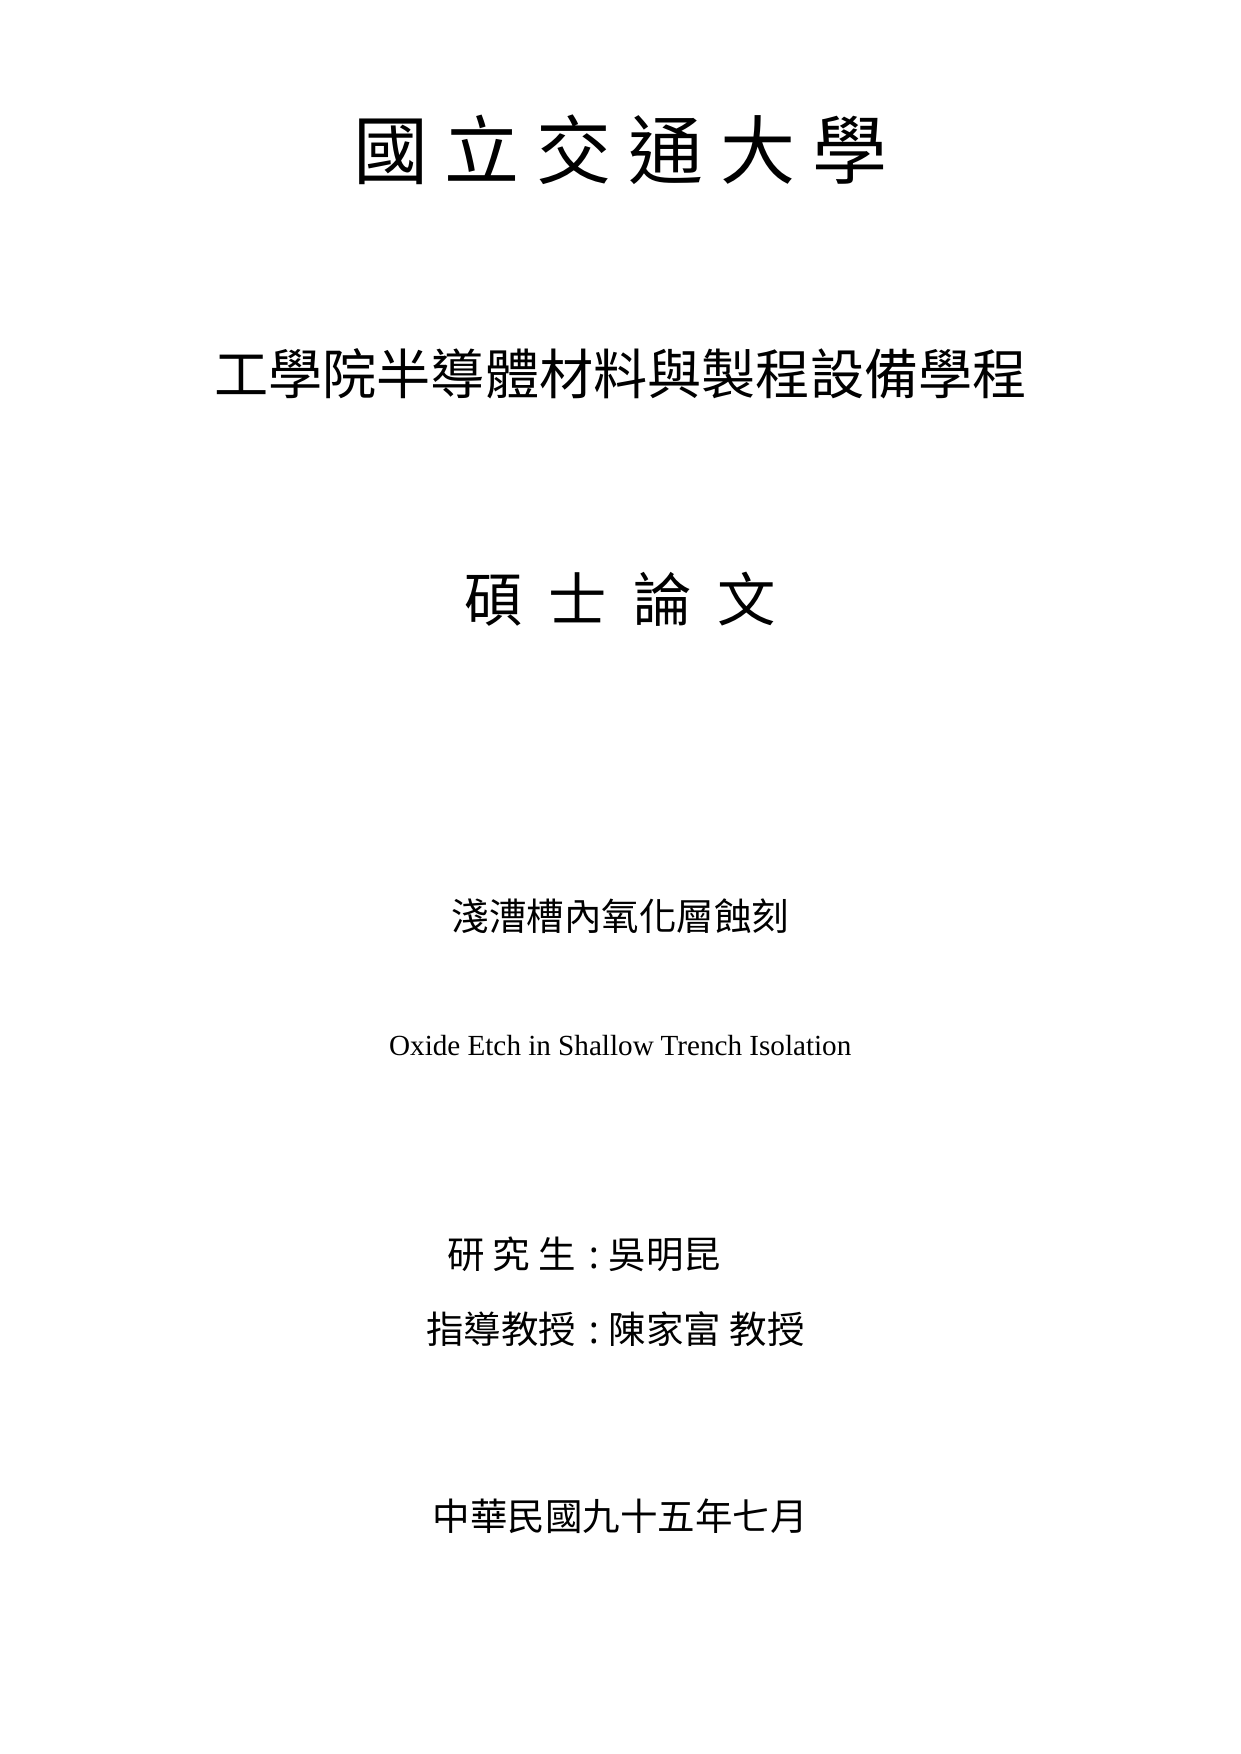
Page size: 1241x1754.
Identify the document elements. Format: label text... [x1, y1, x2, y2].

text 碩 士 論 文 [89, 539, 1152, 652]
text 中華民國九十五年七月 [89, 1477, 1152, 1552]
text 研 究 生 : 吳明昆 [89, 1214, 1152, 1289]
text 工學院半導體材料與製程設備學程 [89, 314, 1152, 427]
text 指導教授 : 陳家富 教授 [89, 1289, 1152, 1364]
text Oxide Etch in Shallow Trench Isolation [89, 1027, 1152, 1064]
text 淺漕槽內氧化層蝕刻 [89, 877, 1152, 952]
text 國 立 交 通 大 學 [89, 89, 1152, 202]
